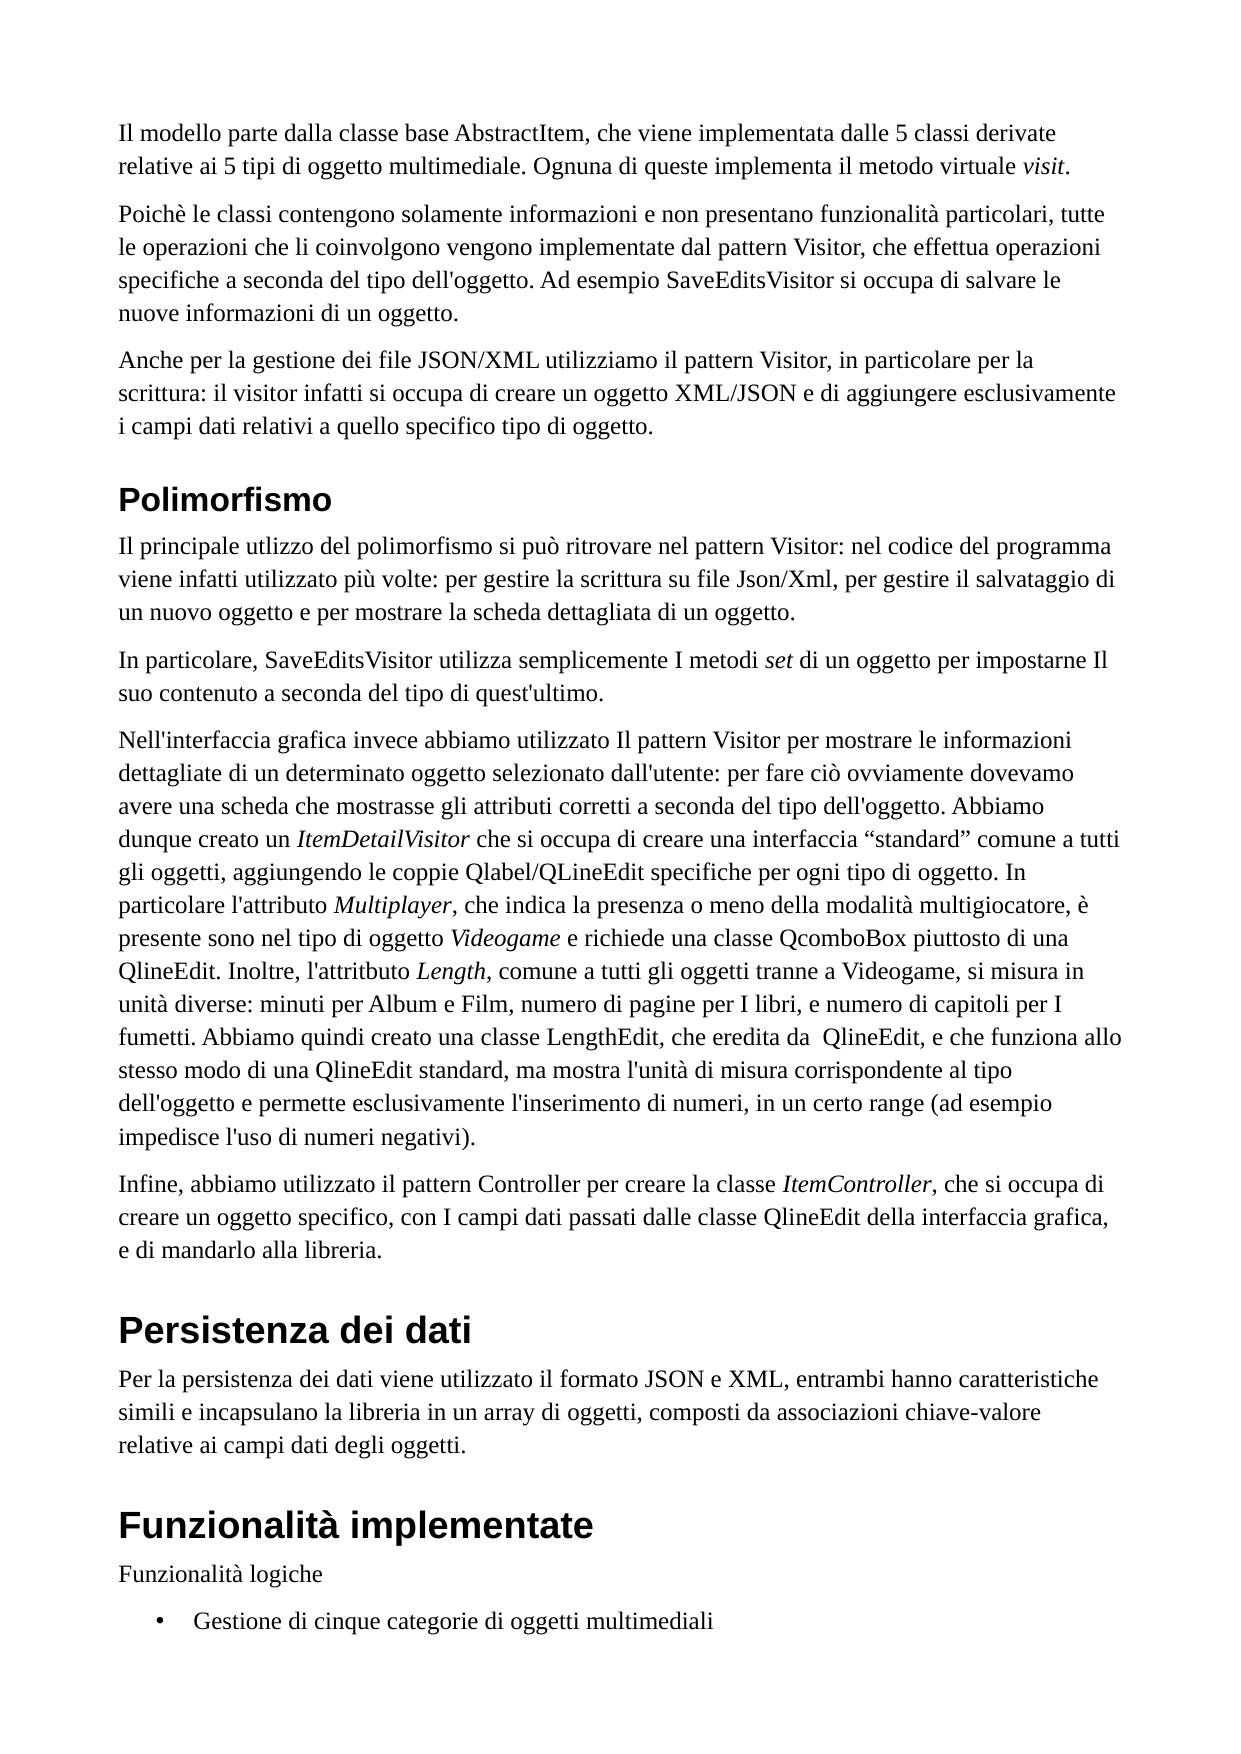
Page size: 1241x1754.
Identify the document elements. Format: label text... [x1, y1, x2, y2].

subtitle Persistenza dei dati [118, 1308, 1122, 1351]
text Nell'interfaccia grafica invece abbiamo utilizzato Il pattern Visitor per mostrare le informazioni dettagliate di un determinato oggetto selezionato dall'utente: per fare ciò ovviamente dovevamo avere una scheda che mostrasse gli attributi corretti a seconda del tipo dell'oggetto. Abbiamo dunque creato un ItemDetailVisitor che si occupa di creare una interfaccia “standard” comune a tutti gli oggetti, aggiungendo le coppie Qlabel/QLineEdit specifiche per ogni tipo di oggetto. In particolare l'attributo Multiplayer, che indica la presenza o meno della modalità multigiocatore, è presente sono nel tipo di oggetto Videogame e richiede una classe QcomboBox piuttosto di una QlineEdit. Inoltre, l'attritbuto Length, comune a tutti gli oggetti tranne a Videogame, si misura in unità diverse: minuti per Album e Film, numero di pagine per I libri, e numero di capitoli per I fumetti. Abbiamo quindi creato una classe LengthEdit, che eredita da QlineEdit, e che funziona allo stesso modo di una QlineEdit standard, ma mostra l'unità di misura corrispondente al tipo dell'oggetto e permette esclusivamente l'inserimento di numeri, in un certo range (ad esempio impedisce l'uso di numeri negativi). [118, 725, 1122, 1150]
text In particolare, SaveEditsVisitor utilizza semplicemente I metodi set di un oggetto per impostarne Il suo contenuto a seconda del tipo di quest'ultimo. [118, 645, 1122, 706]
text Infine, abbiamo utilizzato il pattern Controller per creare la classe ItemController, che si occupa di creare un oggetto specifico, con I campi dati passati dalle classe QlineEdit della interfaccia grafica, e di mandarlo alla libreria. [118, 1169, 1122, 1264]
text Poichè le classi contengono solamente informazioni e non presentano funzionalità particolari, tutte le operazioni che li coinvolgono vengono implementate dal pattern Visitor, che effettua operazioni specifiche a seconda del tipo dell'oggetto. Ad esempio SaveEditsVisitor si occupa di salvare le nuove informazioni di un oggetto. [118, 199, 1122, 327]
text Il modello parte dalla classe base AbstractItem, che viene implementata dalle 5 classi derivate relative ai 5 tipi di oggetto multimediale. Ognuna di queste implementa il metodo virtuale visit. [118, 118, 1122, 180]
subtitle Funzionalità implementate [118, 1503, 1122, 1546]
text Per la persistenza dei dati viene utilizzato il formato JSON e XML, entrambi hanno caratteristiche simili e incapsulano la libreria in un array di oggetti, composti da associazioni chiave-valore relative ai campi dati degli oggetti. [118, 1364, 1122, 1459]
subtitle Polimorfismo [118, 480, 1122, 518]
list Gestione di cinque categorie di oggetti multimediali [156, 1606, 1122, 1635]
text Anche per la gestione dei file JSON/XML utilizziamo il pattern Visitor, in particolare per la scrittura: il visitor infatti si occupa di creare un oggetto XML/JSON e di aggiungere esclusivamente i campi dati relativi a quello specifico tipo di oggetto. [118, 345, 1122, 440]
text Funzionalità logiche [118, 1559, 1122, 1587]
text Il principale utlizzo del polimorfismo si può ritrovare nel pattern Visitor: nel codice del programma viene infatti utilizzato più volte: per gestire la scrittura su file Json/Xml, per gestire il salvataggio di un nuovo oggetto e per mostrare la scheda dettagliata di un oggetto. [118, 531, 1122, 626]
